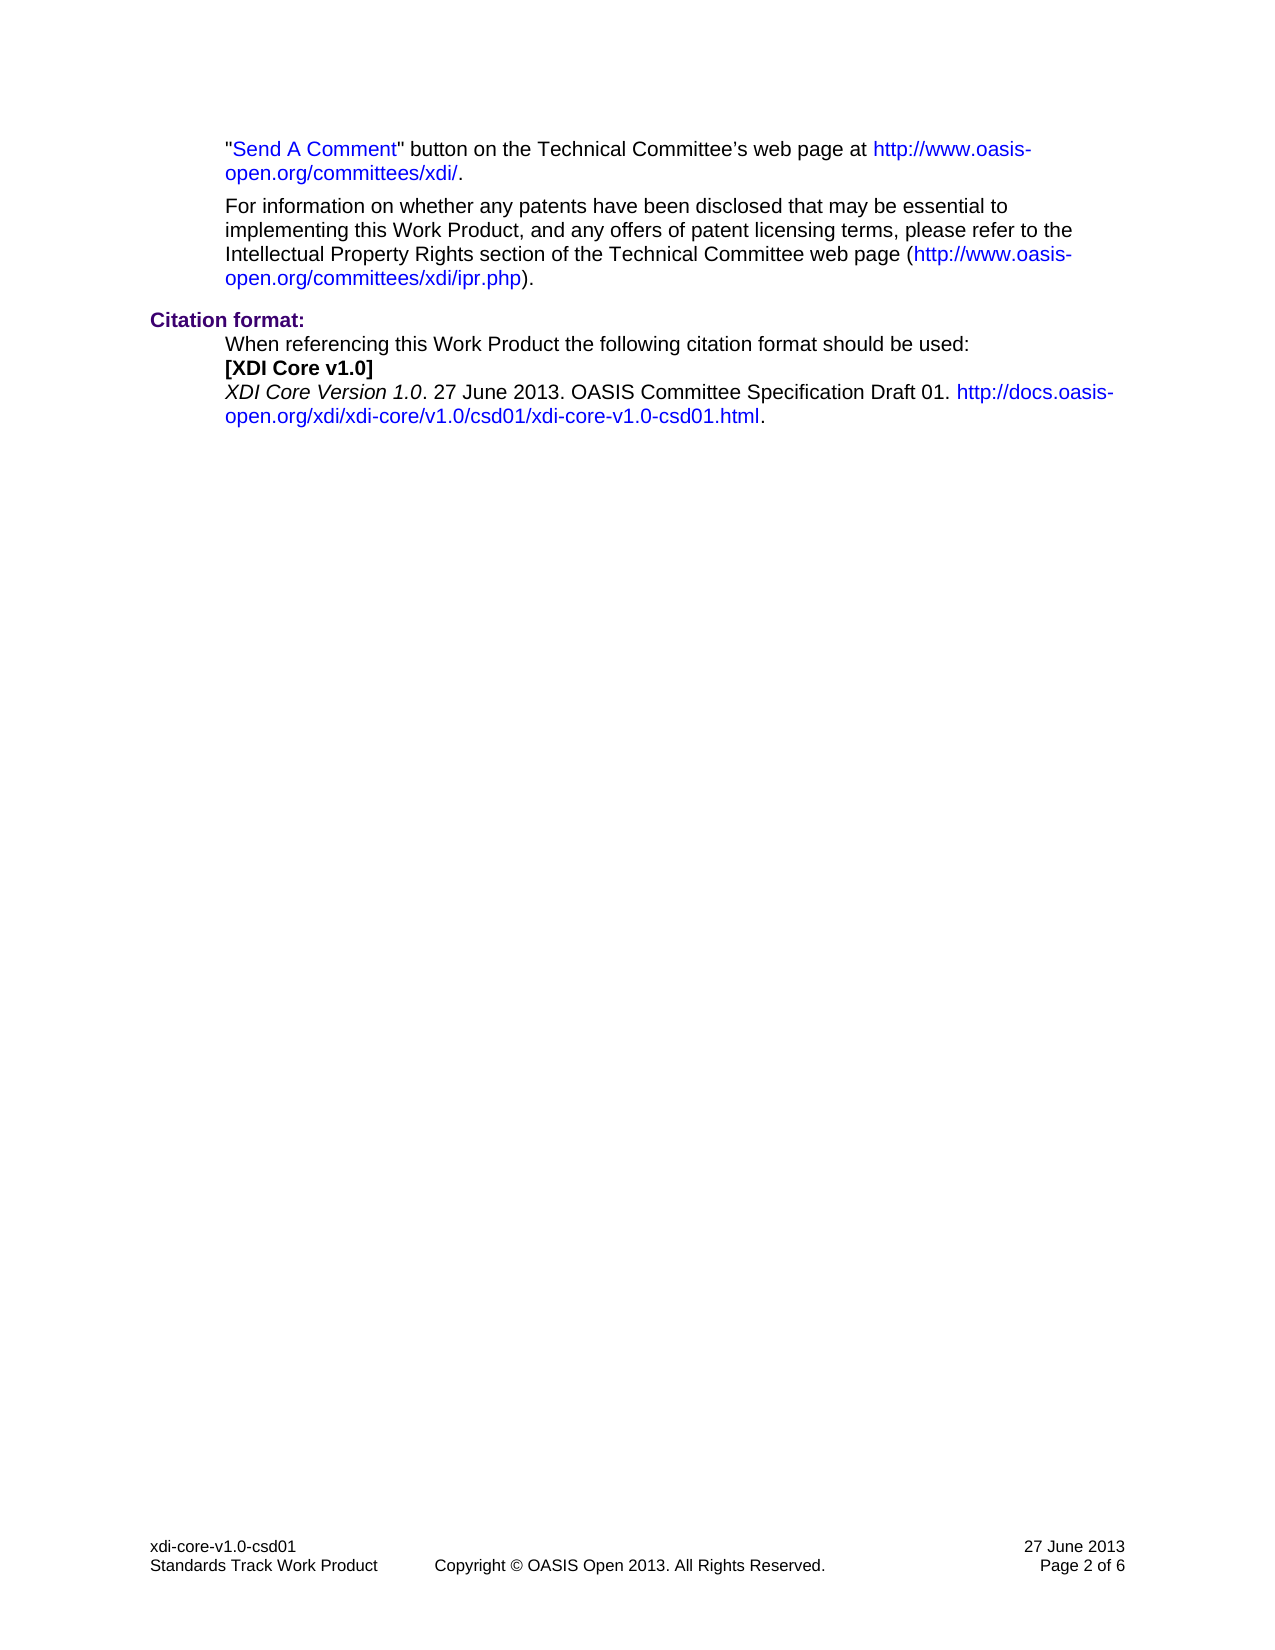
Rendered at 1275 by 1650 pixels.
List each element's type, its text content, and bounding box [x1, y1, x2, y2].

title XDI Core Version 1.0. 27 June 2013. OASIS Committee Specification Draft 01. http://docs.oasis-open.org/xdi/xdi-core/v1.0/csd01/xdi-core-v1.0-csd01.html. [225, 380, 1125, 428]
title Citation format: [150, 308, 1125, 332]
text "Send A Comment" button on the Technical Committee’s web page at http://www.oasis-open.org/committees/xdi/. [225, 137, 1125, 185]
title [XDI Core v1.0] [225, 356, 1125, 380]
text For information on whether any patents have been disclosed that may be essential to implementing this Work Product, and any offers of patent licensing terms, please refer to the Intellectual Property Rights section of the Technical Committee web page (http://www.oasis-open.org/committees/xdi/ipr.php). [225, 194, 1125, 290]
title When referencing this Work Product the following citation format should be used: [225, 332, 1125, 356]
